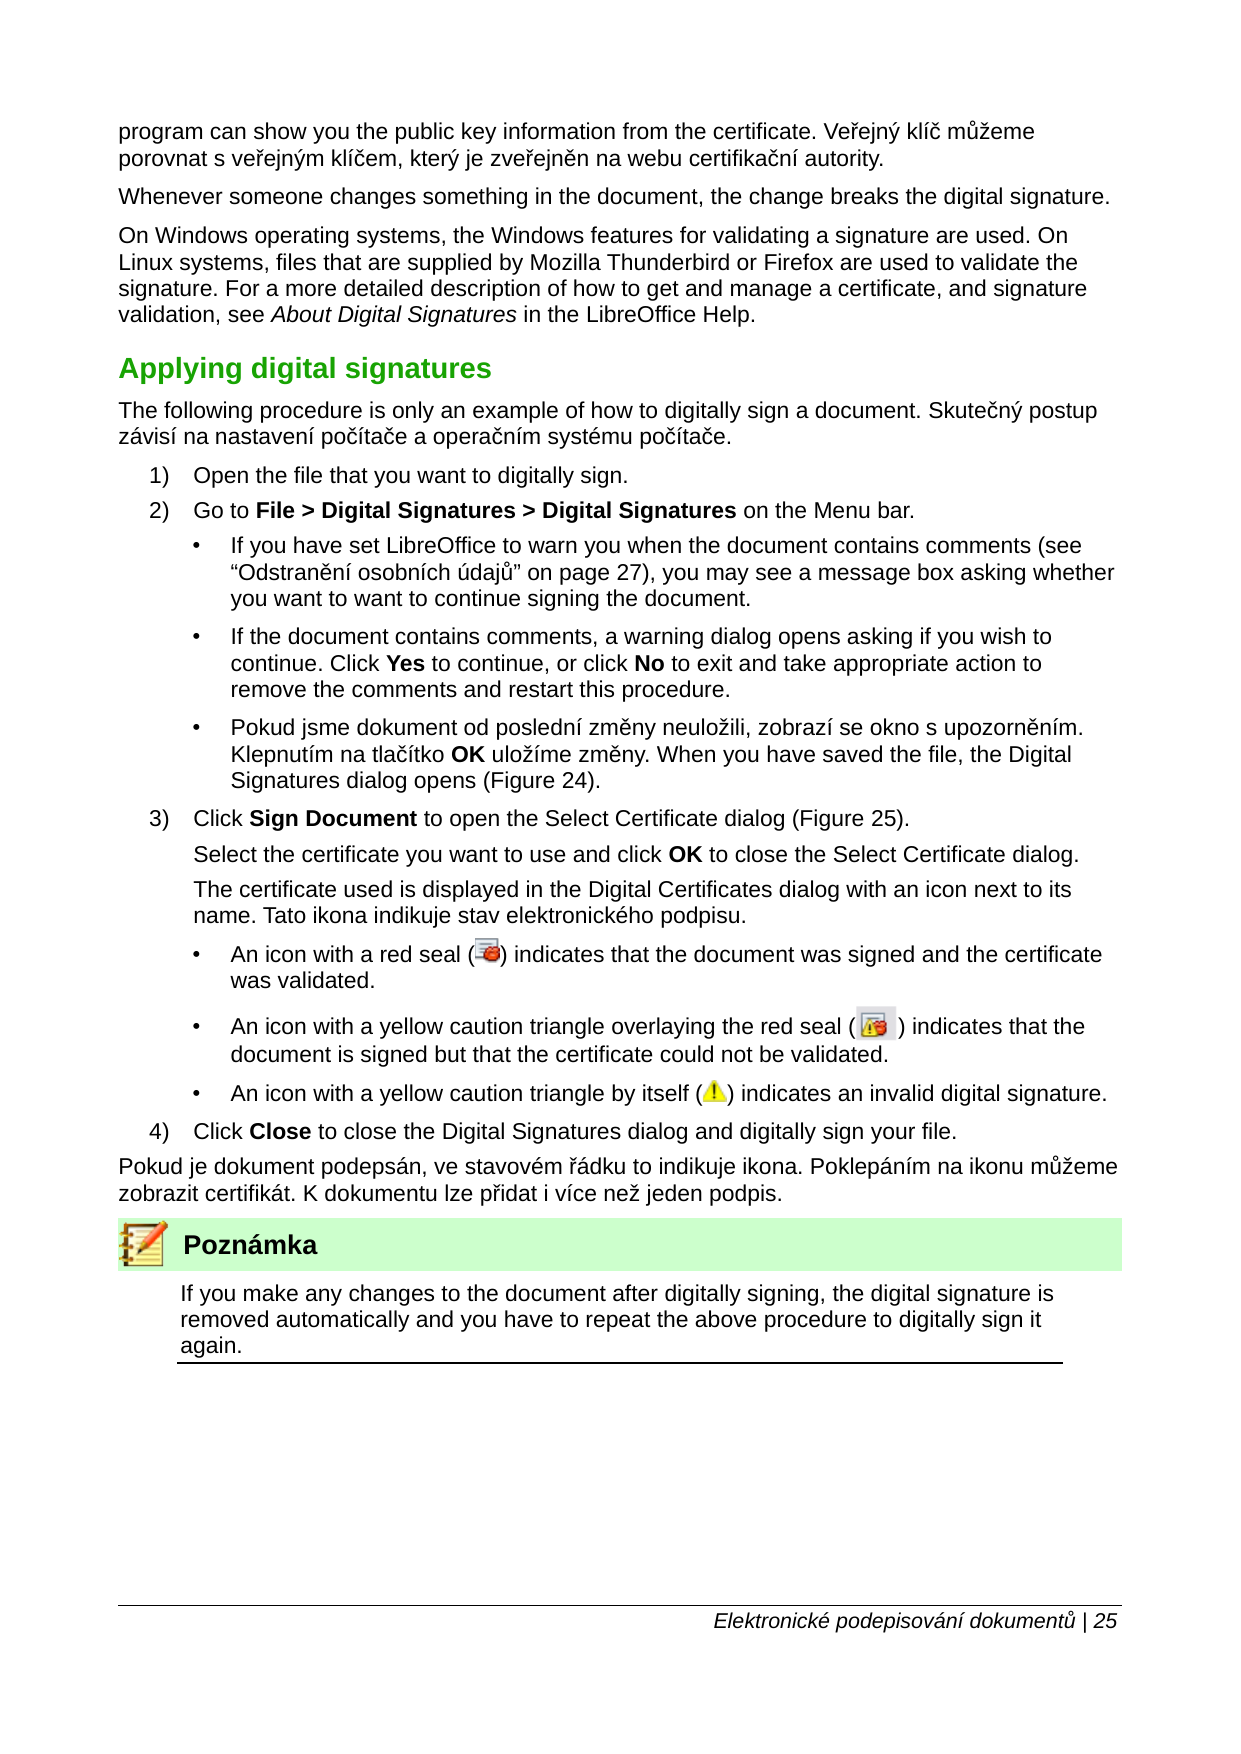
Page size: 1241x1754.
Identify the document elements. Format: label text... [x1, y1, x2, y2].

text The following procedure is only an example of how to digitally sign a document. Skutečný postup závisí na nastavení počítače a operačním systému počítače. [118, 397, 1122, 449]
list An icon with a red seal () indicates that the document was signed and the certificate was validated. [192, 937, 1122, 993]
list An icon with a yellow caution triangle by itself () indicates an invalid digital signature. [727, 1080, 1122, 1106]
list If you have set LibreOffice to warn you when the document contains comments (see “Removing personal data” on page 27), you may see a message box asking whether you want to want to continue signing the document. [192, 532, 1122, 611]
text If you make any changes to the document after digitally signing, the digital signature is removed automatically and you have to repeat the above procedure to digitally sign it again. [177, 1277, 1063, 1362]
list An icon with a yellow caution triangle by itself () indicates an invalid digital signature. [192, 1080, 702, 1106]
list The certificate used is displayed in the Digital Certificates dialog with an icon next to its name. Tato ikona indikuje stav elektronického podpisu. [169, 876, 1122, 928]
picture [855, 1005, 898, 1042]
subtitle Applying digital signatures [118, 351, 1122, 385]
picture [475, 937, 500, 963]
text Whenever someone changes something in the document, the change breaks the digital signature. [118, 183, 1122, 210]
text Pokud je dokument podepsán, ve stavovém řádku to indikuje ikona. Poklepáním na ikonu můžeme zobrazit certifikát. K dokumentu lze přidat i více než jeden podpis. [118, 1153, 1122, 1206]
list Click Sign Document to open the Select Certificate dialog (Figure 25). [169, 805, 1122, 832]
list Pokud jsme dokument od poslední změny neuložili, zobrazí se okno s upozorněním. Klepnutím na tlačítko OK uložíme změny. When you have saved the file, the Digital Signatures dialog opens (Figure 24). [192, 714, 1122, 793]
list If the document contains comments, a warning dialog opens asking if you wish to continue. Click Yes to continue, or click No to exit and take appropriate action to remove the comments and restart this procedure. [192, 623, 1122, 702]
picture [702, 1080, 727, 1102]
list Open the file that you want to digitally sign. [169, 462, 1122, 488]
list Go to File > Digital Signatures > Digital Signatures on the Menu bar. [169, 497, 1122, 523]
subtitle Poznámka [118, 1218, 1122, 1271]
list An icon with a yellow caution triangle overlaying the red seal () indicates that the document is signed but that the certificate could not be validated. [192, 1006, 1122, 1068]
list Click Close to close the Digital Signatures dialog and digitally sign your file. [169, 1118, 1122, 1144]
text program can show you the public key information from the certificate. Veřejný klíč můžeme porovnat s veřejným klíčem, který je zveřejněn na webu certifikační autority. [118, 118, 1122, 171]
list Select the certificate you want to use and click OK to close the Select Certificate dialog. [169, 841, 1122, 867]
text On Windows operating systems, the Windows features for validating a signature are used. On Linux systems, files that are supplied by Mozilla Thunderbird or Firefox are used to validate the signature. For a more detailed description of how to get and manage a certificate, and signature validation, see About Digital Signatures in the LibreOffice Help. [118, 222, 1122, 328]
picture [119, 1219, 170, 1270]
